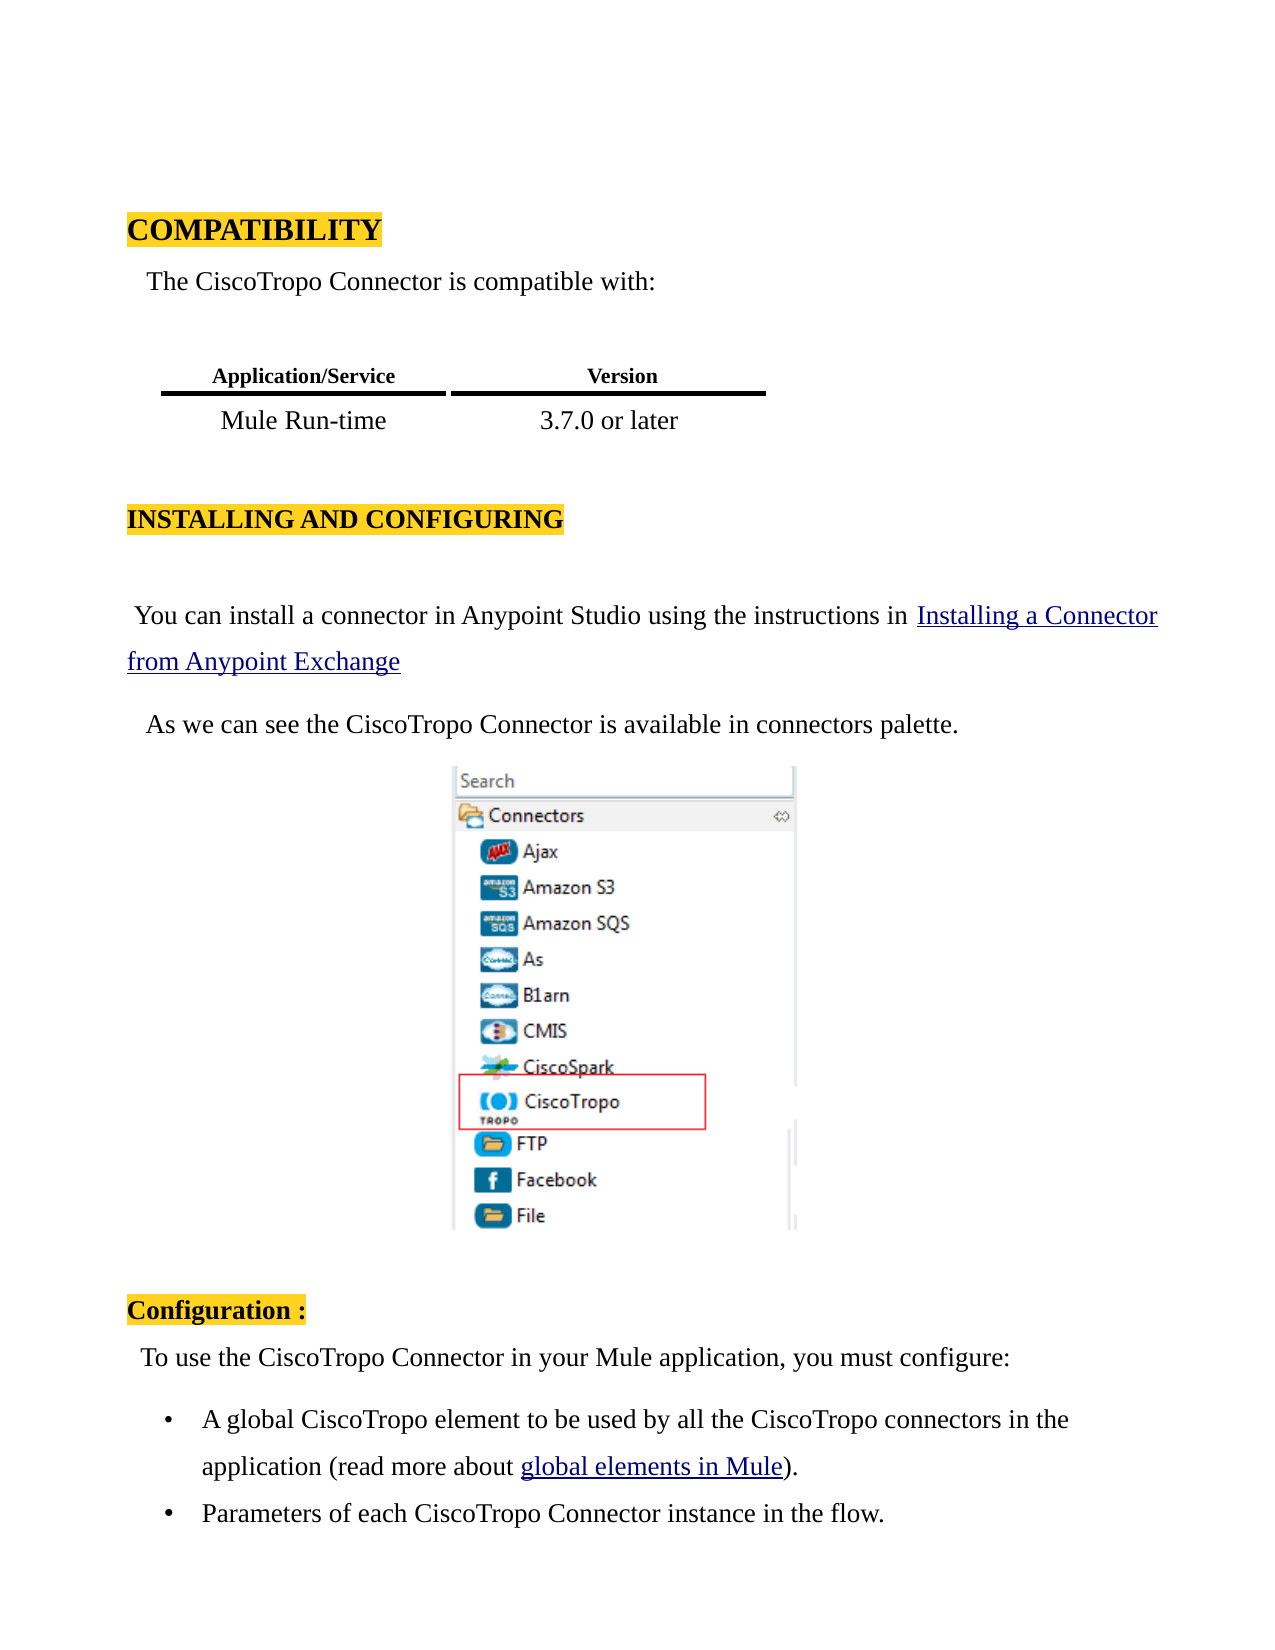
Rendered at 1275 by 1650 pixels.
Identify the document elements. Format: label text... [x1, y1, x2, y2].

picture [451, 766, 802, 1246]
table_header Version [449, 360, 769, 399]
text COMPATIBILITY [127, 212, 1158, 247]
subtitle Configuration : [127, 1293, 1158, 1325]
text INSTALLING AND CONFIGURING [127, 502, 1158, 535]
text The CiscoTropo Connector is compatible with: [127, 263, 1158, 296]
table_cell 3.7.0 or later [449, 399, 769, 453]
text To use the CiscoTropo Connector in your Mule application, you must configure: [127, 1341, 1158, 1372]
table_header Application/Service [159, 360, 448, 399]
list Parameters of each CiscoTropo Connector instance in the flow. [164, 1497, 1158, 1528]
table_cell Mule Run-time [159, 399, 448, 453]
text You can install a connector in Anypoint Studio using the instructions in Installing a Connector from Anypoint Exchange [127, 599, 1158, 677]
list A global CiscoTropo element to be used by all the CiscoTropo connectors in the application (read more about global elements in Mule). [164, 1403, 1158, 1481]
text As we can see the CiscoTropo Connector is available in connectors palette. [127, 708, 1158, 739]
